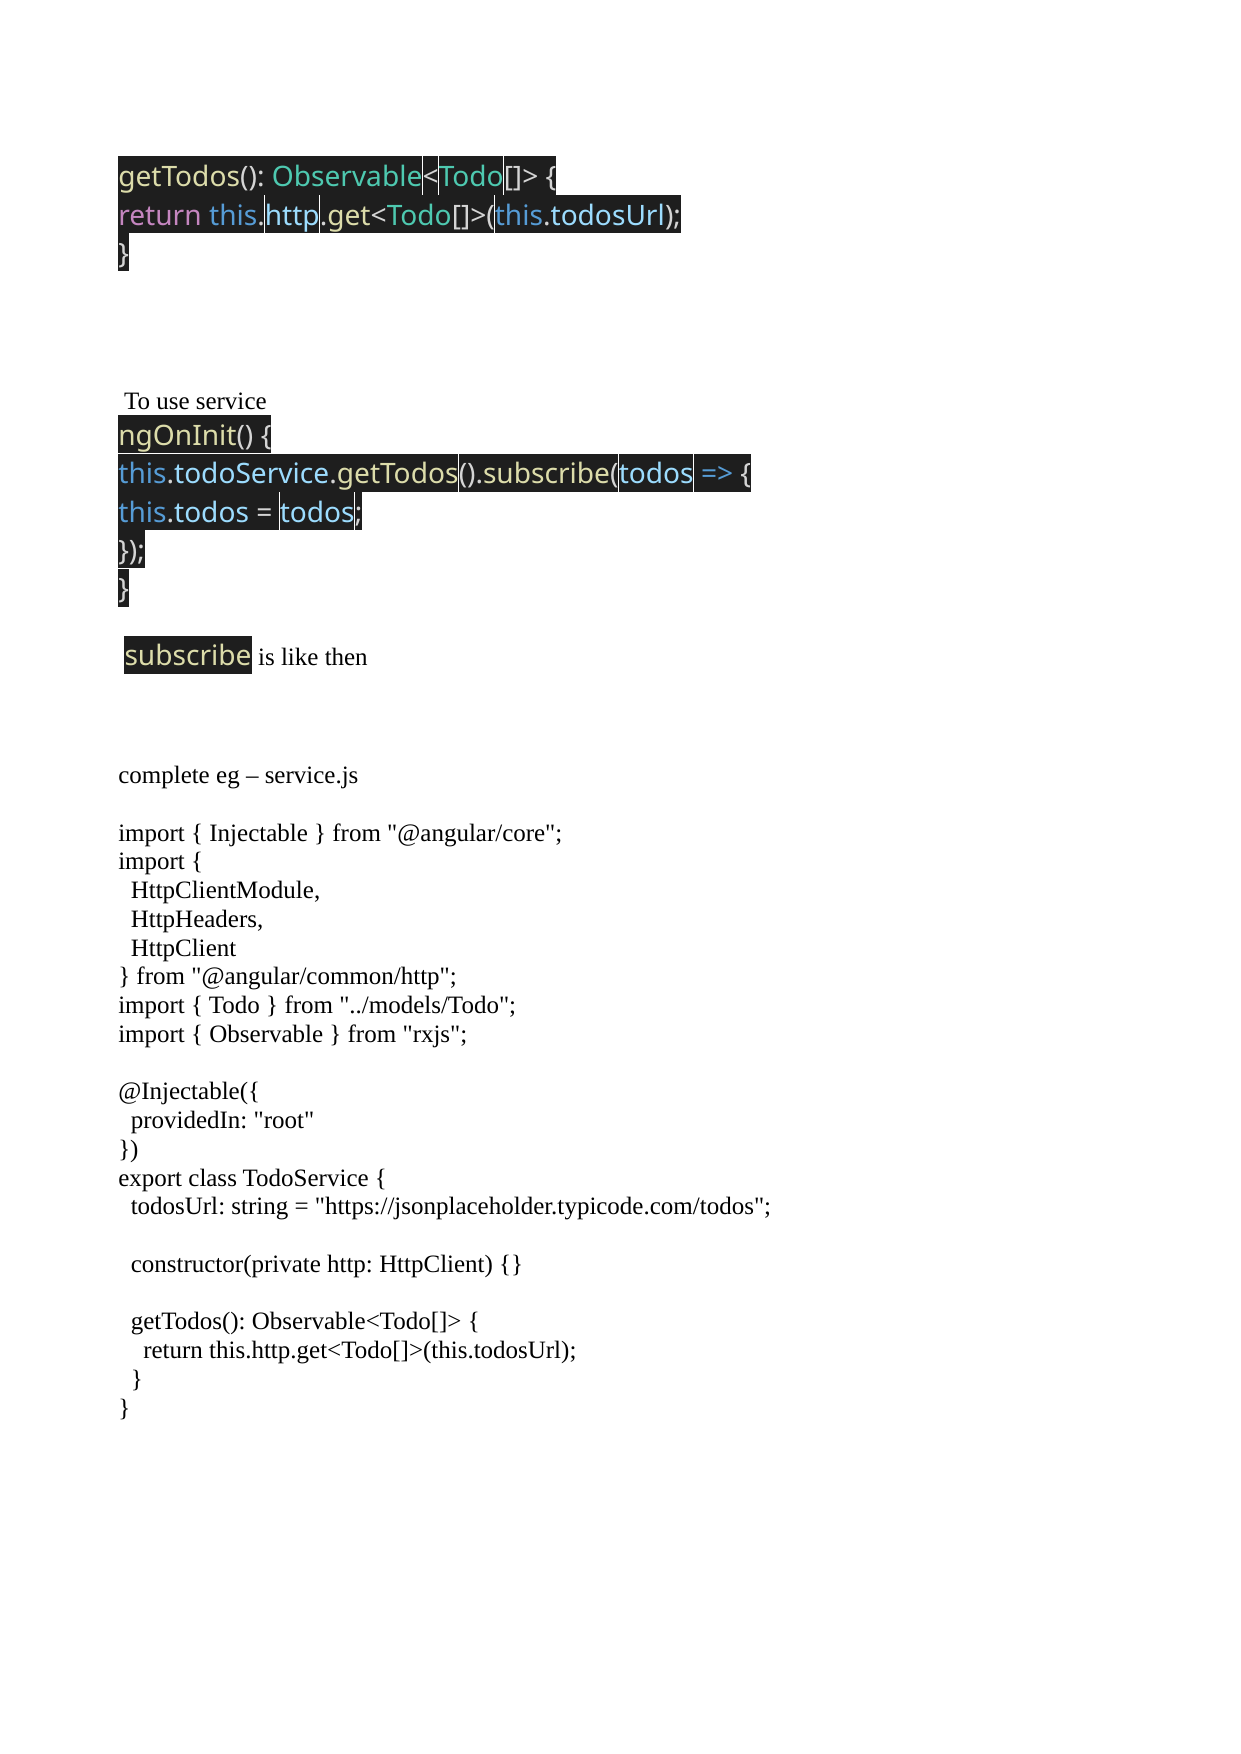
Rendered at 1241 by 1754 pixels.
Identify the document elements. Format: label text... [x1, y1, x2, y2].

text getTodos(): Observable<Todo[]> { [118, 1306, 1122, 1335]
text export class TodoService { [118, 1163, 1122, 1191]
text import { Injectable } from "@angular/core"; [118, 818, 1122, 846]
text this.todoService.getTodos().subscribe(todos => { [118, 453, 1122, 492]
text To use service [118, 386, 1122, 415]
text } [118, 233, 1122, 271]
text } [118, 1393, 1122, 1421]
text } [118, 568, 1122, 607]
text import { [118, 846, 1122, 875]
text import { Todo } from "../models/Todo"; [118, 990, 1122, 1019]
text providedIn: "root" [118, 1105, 1122, 1134]
text return this.http.get<Todo[]>(this.todosUrl); [118, 195, 1122, 233]
text constructor(private http: HttpClient) {} [118, 1249, 1122, 1278]
text ngOnInit() { [118, 415, 1122, 453]
text this.todos = todos; [118, 492, 1122, 530]
text @Injectable({ [118, 1076, 1122, 1105]
text import { Observable } from "rxjs"; [118, 1019, 1122, 1048]
text HttpClientModule, [118, 875, 1122, 904]
text getTodos(): Observable<Todo[]> { [118, 156, 1122, 195]
text }); [118, 530, 1122, 568]
text return this.http.get<Todo[]>(this.todosUrl); [118, 1335, 1122, 1364]
text todosUrl: string = "https://jsonplaceholder.typicode.com/todos"; [118, 1191, 1122, 1220]
text }) [118, 1134, 1122, 1163]
text HttpClient [118, 933, 1122, 961]
text } [118, 1364, 1122, 1393]
text } from "@angular/common/http"; [118, 961, 1122, 990]
text subscribe is like then [118, 636, 1122, 674]
text complete eg – service.js [118, 760, 1122, 789]
text HttpHeaders, [118, 904, 1122, 933]
